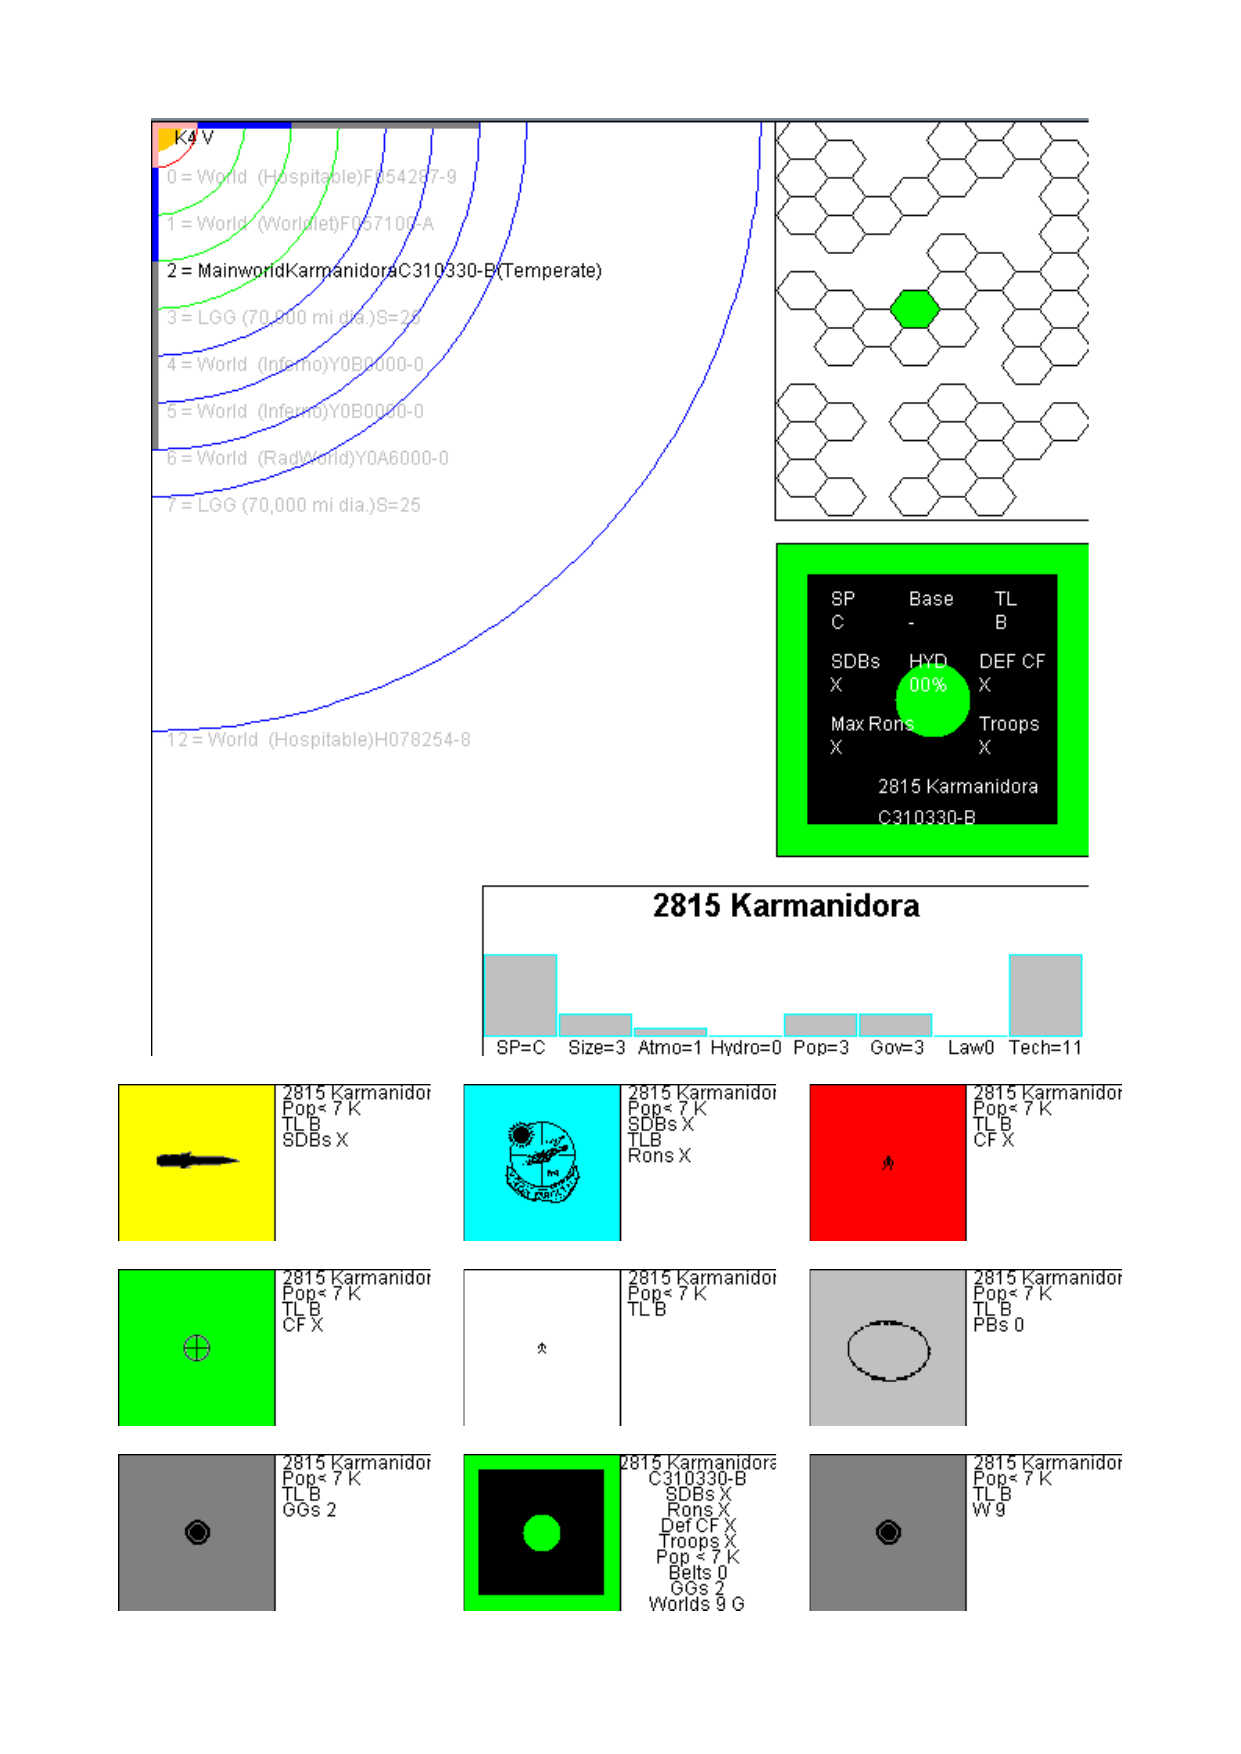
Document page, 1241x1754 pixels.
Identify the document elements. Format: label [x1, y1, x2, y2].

picture [118, 1454, 431, 1611]
picture [463, 1454, 777, 1611]
picture [809, 1454, 1122, 1611]
picture [463, 1269, 777, 1426]
picture [118, 1269, 431, 1426]
picture [151, 118, 1089, 1056]
picture [118, 1084, 431, 1241]
picture [809, 1269, 1122, 1426]
picture [809, 1084, 1122, 1241]
picture [463, 1084, 777, 1241]
